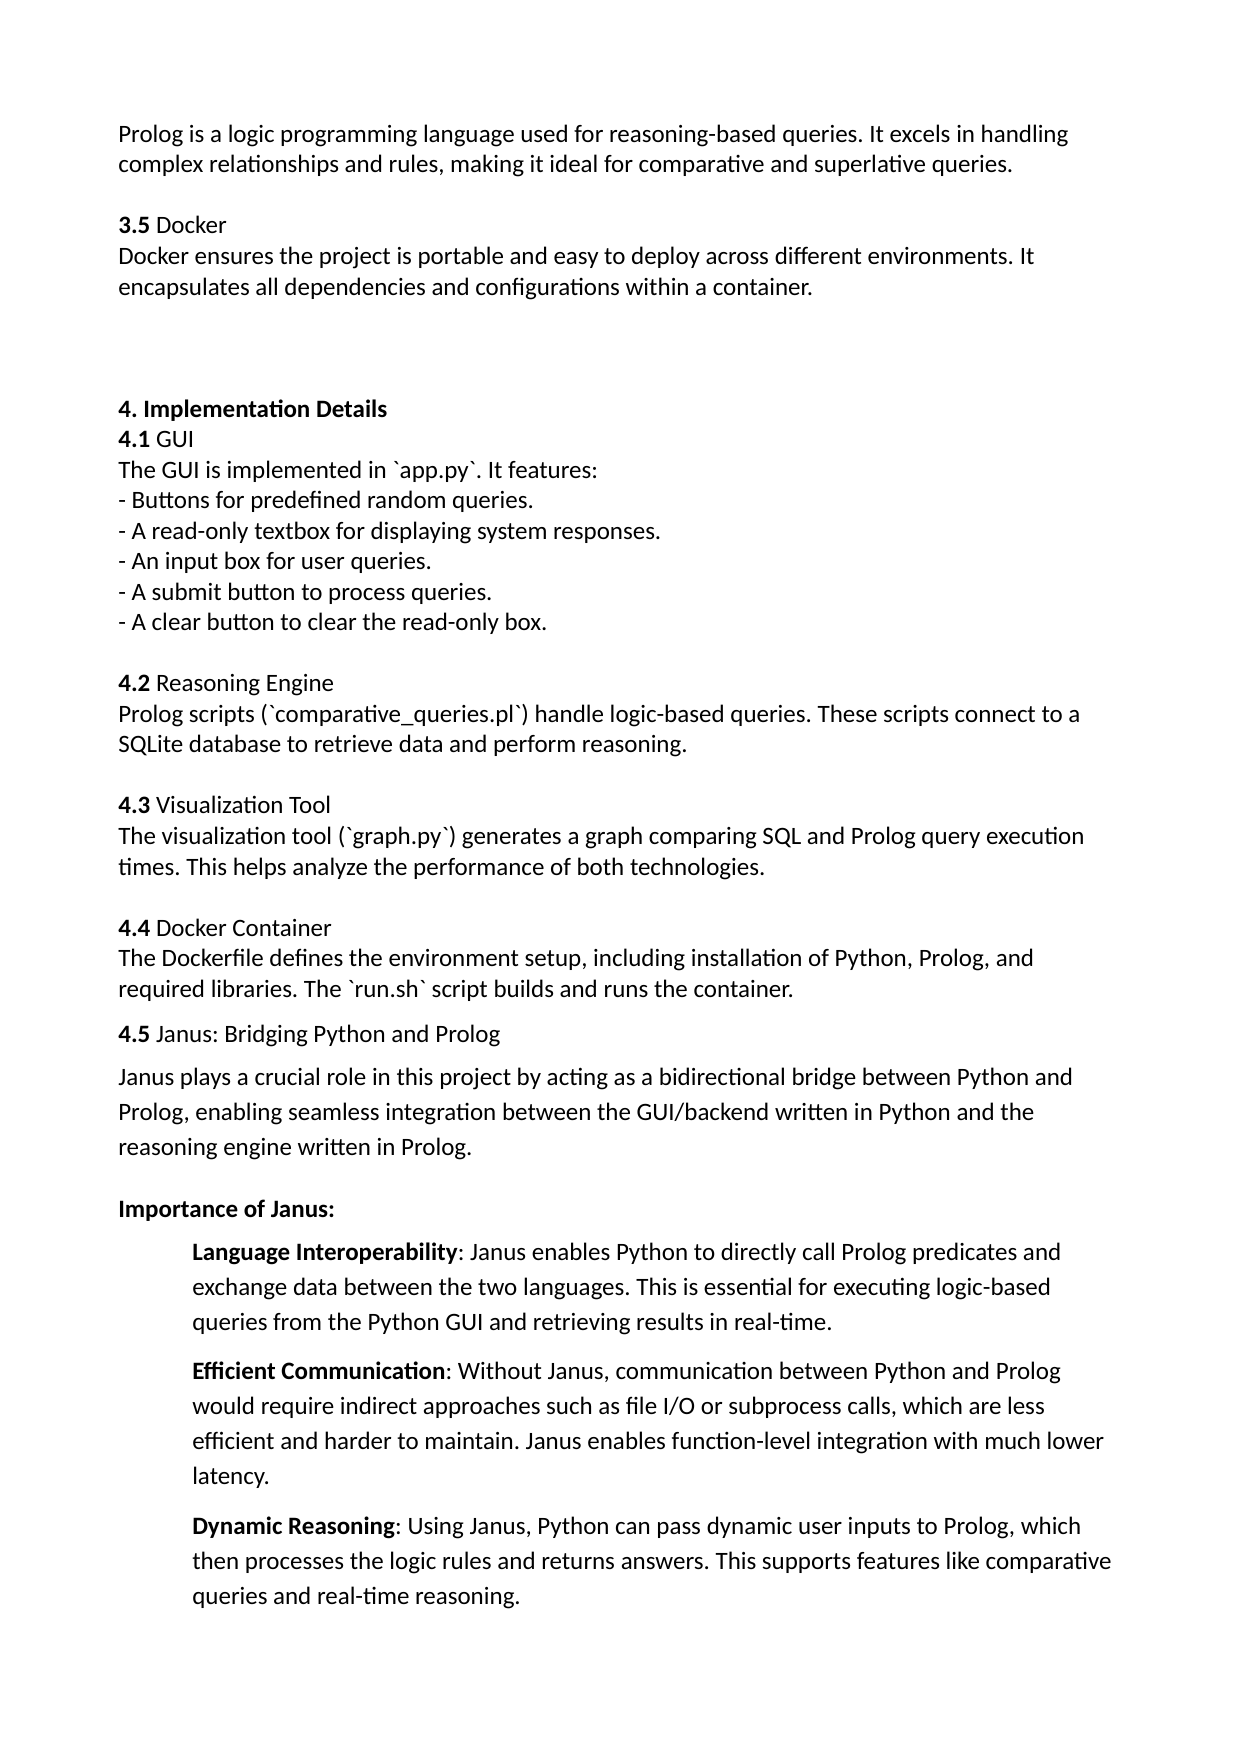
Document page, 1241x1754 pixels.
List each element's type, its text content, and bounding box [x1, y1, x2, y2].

text Prolog is a logic programming language used for reasoning-based queries. It excels in handling complex relationships and rules, making it ideal for comparative and superlative queries. [118, 118, 1122, 179]
text 4.3 Visualization Tool [118, 789, 1122, 820]
text 4.4 Docker Container [118, 912, 1122, 942]
text - Buttons for predefined random queries. [118, 484, 1122, 515]
text 4.2 Reasoning Engine [118, 667, 1122, 698]
text 4. Implementation Details [118, 393, 1122, 423]
subtitle Importance of Janus: [118, 1193, 1122, 1223]
text The Dockerfile defines the environment setup, including installation of Python, Prolog, and required libraries. The `run.sh` script builds and runs the container. [118, 942, 1122, 1003]
subtitle 4.5 Janus: Bridging Python and Prolog [118, 1018, 1122, 1048]
text 4.1 GUI [118, 423, 1122, 454]
text The GUI is implemented in `app.py`. It features: [118, 454, 1122, 484]
text Janus plays a crucial role in this project by acting as a bidirectional bridge between Python and Prolog, enabling seamless integration between the GUI/backend written in Python and the reasoning engine written in Prolog. [118, 1061, 1122, 1161]
text - An input box for user queries. [118, 545, 1122, 576]
list Dynamic Reasoning: Using Janus, Python can pass dynamic user inputs to Prolog, which then processes the logic rules and returns answers. This supports features like comparative queries and real-time reasoning. [162, 1510, 1122, 1611]
text Prolog scripts (`comparative_queries.pl`) handle logic-based queries. These scripts connect to a SQLite database to retrieve data and perform reasoning. [118, 698, 1122, 759]
text Docker ensures the project is portable and easy to deploy across different environments. It encapsulates all dependencies and configurations within a container. [118, 240, 1122, 301]
list Efficient Communication: Without Janus, communication between Python and Prolog would require indirect approaches such as file I/O or subprocess calls, which are less efficient and harder to maintain. Janus enables function-level integration with much lower latency. [162, 1356, 1122, 1491]
text - A clear button to clear the read-only box. [118, 606, 1122, 637]
text - A read-only textbox for displaying system responses. [118, 515, 1122, 545]
text - A submit button to process queries. [118, 576, 1122, 606]
text The visualization tool (`graph.py`) generates a graph comparing SQL and Prolog query execution times. This helps analyze the performance of both technologies. [118, 820, 1122, 881]
text 3.5 Docker [118, 210, 1122, 240]
list Language Interoperability: Janus enables Python to directly call Prolog predicates and exchange data between the two languages. This is essential for executing logic-based queries from the Python GUI and retrieving results in real-time. [162, 1236, 1122, 1336]
